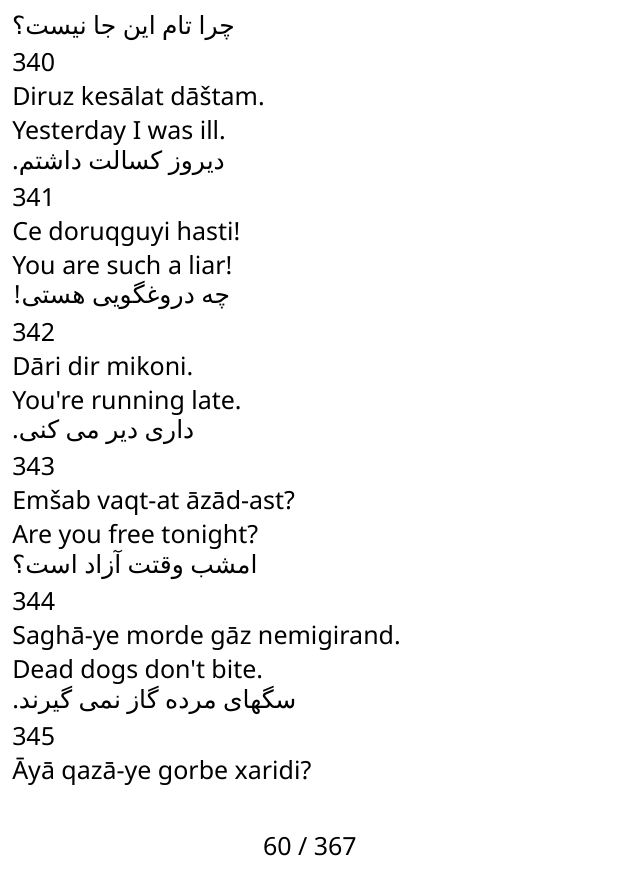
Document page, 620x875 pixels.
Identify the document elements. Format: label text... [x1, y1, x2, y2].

text You're running late. [12, 382, 607, 416]
text Ce doruqguyi hasti! [12, 213, 607, 247]
text 340 [12, 44, 607, 79]
text چه دروغگویی هستی! [12, 282, 607, 314]
text سگهای مرده گاز نمی گیرند. [12, 686, 607, 718]
text 344 [12, 584, 607, 618]
text 343 [12, 449, 607, 483]
text 342 [12, 314, 607, 348]
text چرا تام این جا نیست؟ [12, 12, 607, 44]
text Dāri dir mi‌koni. [12, 348, 607, 382]
text امشب وقتت آزاد است؟ [12, 551, 607, 584]
text Dead dogs don't bite. [12, 652, 607, 686]
text Āyā qazā-ye gorbe xaridi? [12, 753, 607, 787]
text 345 [12, 718, 607, 753]
text 341 [12, 179, 607, 213]
text Diruz kesālat dāštam. [12, 79, 607, 113]
text دیروز کسالت داشتم. [12, 147, 607, 179]
text Sag‌hā-ye morde gāz nemi‌girand. [12, 618, 607, 652]
text You are such a liar! [12, 247, 607, 282]
text Emšab vaqt-at āzād-ast? [12, 483, 607, 517]
text داری دیر می کنی. [12, 416, 607, 449]
text Yesterday I was ill. [12, 113, 607, 147]
text Are you free tonight? [12, 517, 607, 551]
